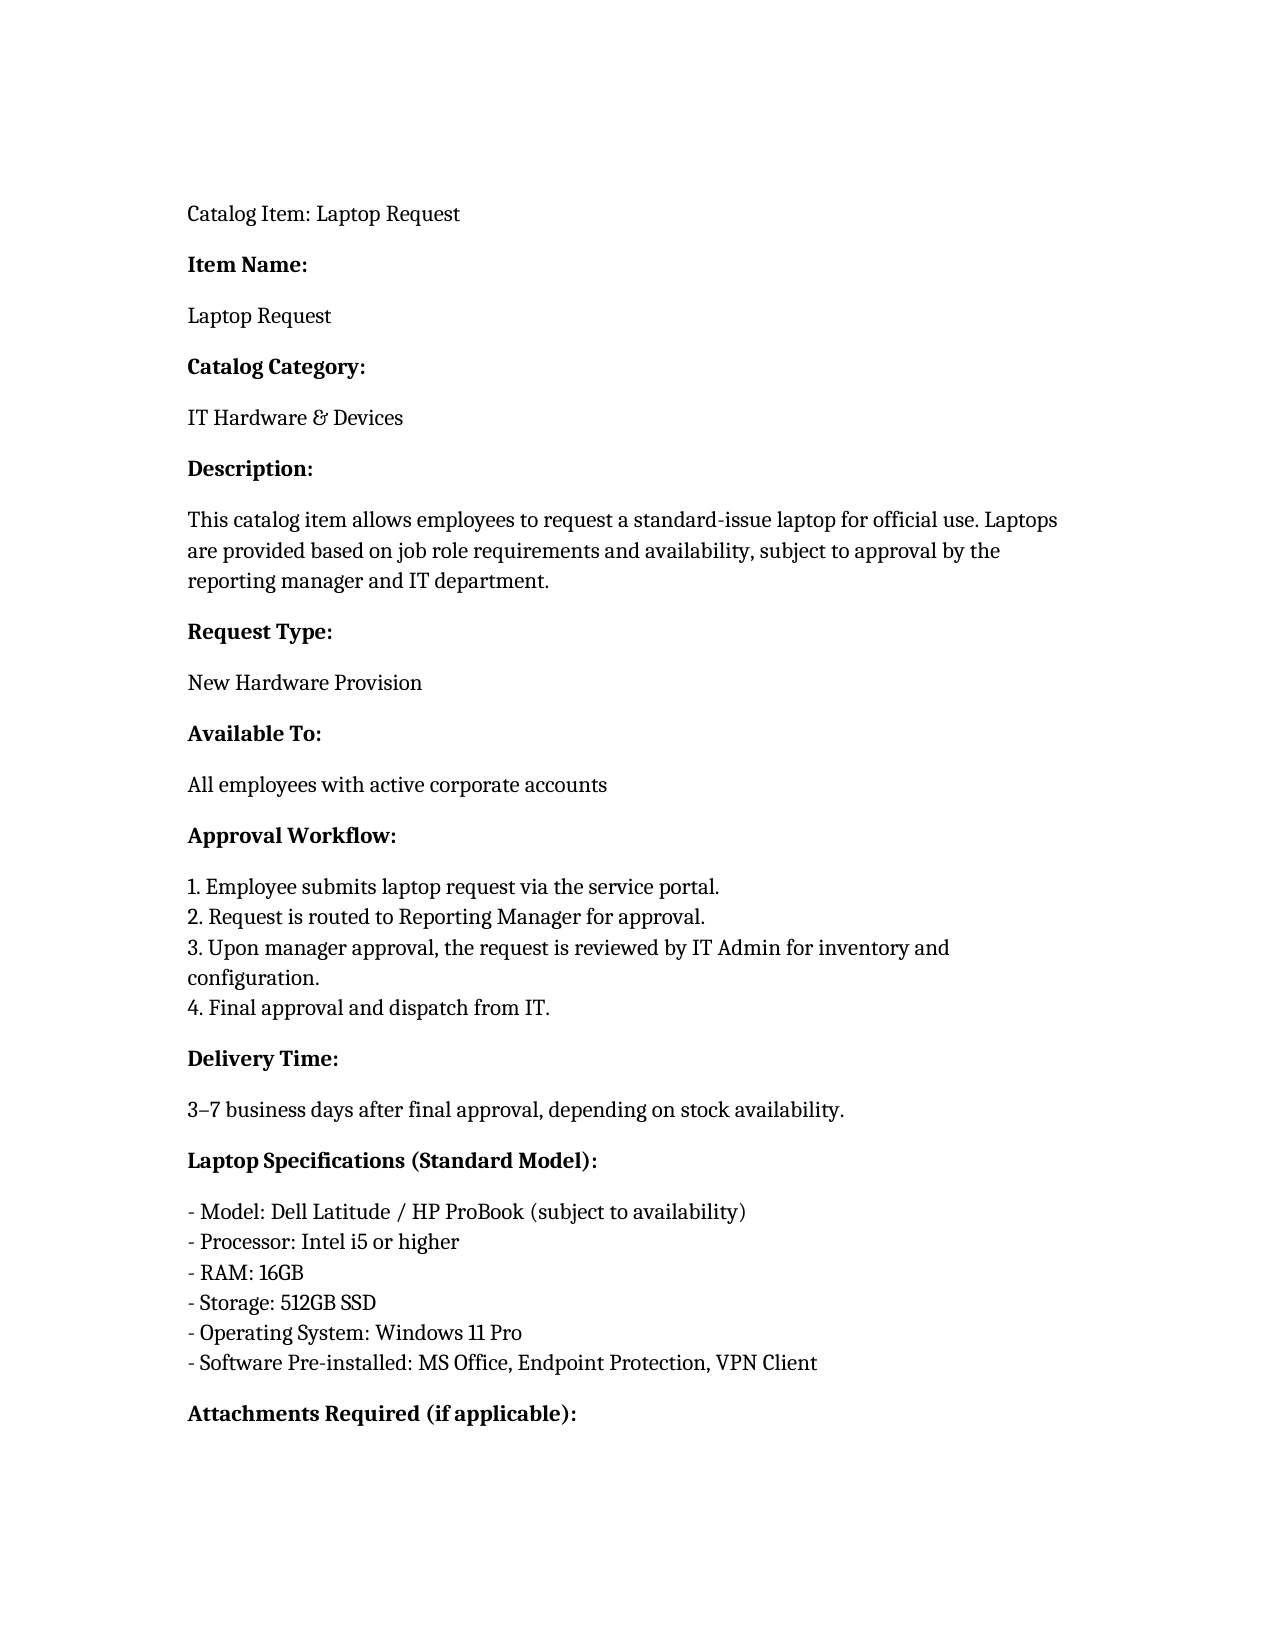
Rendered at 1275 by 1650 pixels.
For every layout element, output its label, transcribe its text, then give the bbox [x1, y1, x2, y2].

text - Model: Dell Latitude / HP ProBook (subject to availability) - Processor: Intel i5 or higher - RAM: 16GB - Storage: 512GB SSD - Operating System: Windows 11 Pro - Software Pre-installed: MS Office, Endpoint Protection, VPN Client [187, 1199, 1087, 1376]
text Delivery Time: [187, 1046, 1087, 1072]
text Available To: [187, 721, 1087, 747]
text Catalog Item: Laptop Request [187, 201, 1087, 227]
text IT Hardware & Devices [187, 405, 1087, 432]
text This catalog item allows employees to request a standard-issue laptop for official use. Laptops are provided based on job role requirements and availability, subject to approval by the reporting manager and IT department. [187, 507, 1087, 594]
text 1. Employee submits laptop request via the service portal. 2. Request is routed to Reporting Manager for approval. 3. Upon manager approval, the request is reviewed by IT Admin for inventory and configuration. 4. Final approval and dispatch from IT. [187, 874, 1087, 1021]
text Laptop Specifications (Standard Model): [187, 1148, 1087, 1174]
text All employees with active corporate accounts [187, 772, 1087, 798]
text 3–7 business days after final approval, depending on stock availability. [187, 1097, 1087, 1123]
text Attachments Required (if applicable): [187, 1401, 1087, 1427]
text Catalog Category: [187, 354, 1087, 381]
text Item Name: [187, 252, 1087, 278]
text Request Type: [187, 619, 1087, 645]
text Approval Workflow: [187, 823, 1087, 849]
text Description: [187, 456, 1087, 483]
text New Hardware Provision [187, 670, 1087, 696]
text Laptop Request [187, 303, 1087, 329]
